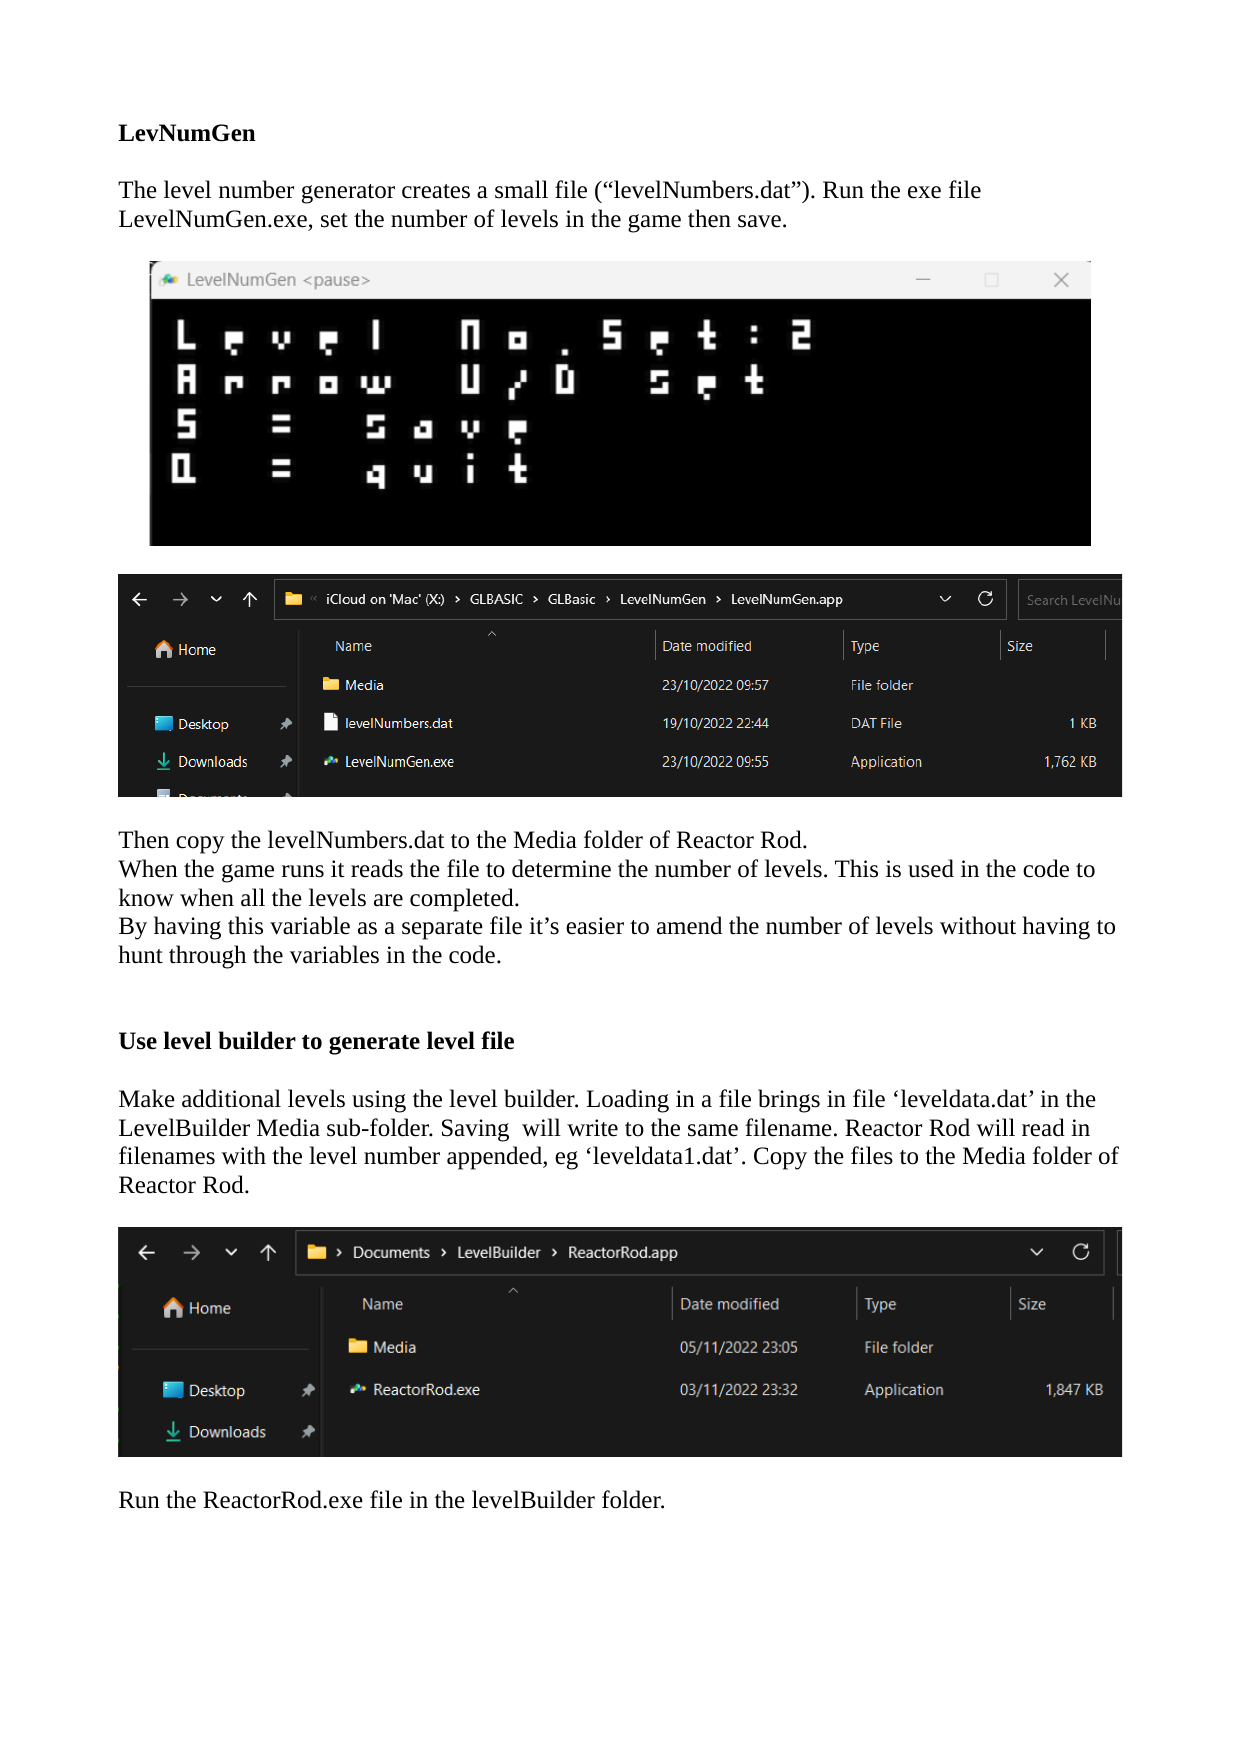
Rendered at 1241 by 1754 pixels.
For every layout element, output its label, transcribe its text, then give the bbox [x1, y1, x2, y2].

text Then copy the levelNumbers.dat to the Media folder of Reactor Rod. [118, 825, 1122, 854]
text Run the ReactorRod.exe file in the levelBuilder folder. [118, 1485, 1122, 1514]
text Use level builder to generate level file [118, 1026, 1122, 1055]
text LevNumGen [118, 118, 1122, 147]
text Make additional levels using the level builder. Loading in a file brings in file ‘leveldata.dat’ in the LevelBuilder Media sub-folder. Saving will write to the same filename. Reactor Rod will read in filenames with the level number appended, eg ‘leveldata1.dat’. Copy the files to the Media folder of Reactor Rod. [118, 1084, 1122, 1199]
picture [118, 1227, 1123, 1457]
text When the game runs it reads the file to determine the number of levels. This is used in the code to know when all the levels are completed. [118, 854, 1122, 911]
text The level number generator creates a small file (“levelNumbers.dat”). Run the exe file LevelNumGen.exe, set the number of levels in the game then save. [118, 176, 1122, 262]
picture [118, 574, 1123, 797]
text By having this variable as a separate file it’s easier to amend the number of levels without having to hunt through the variables in the code. [118, 911, 1122, 969]
picture [149, 261, 1091, 546]
